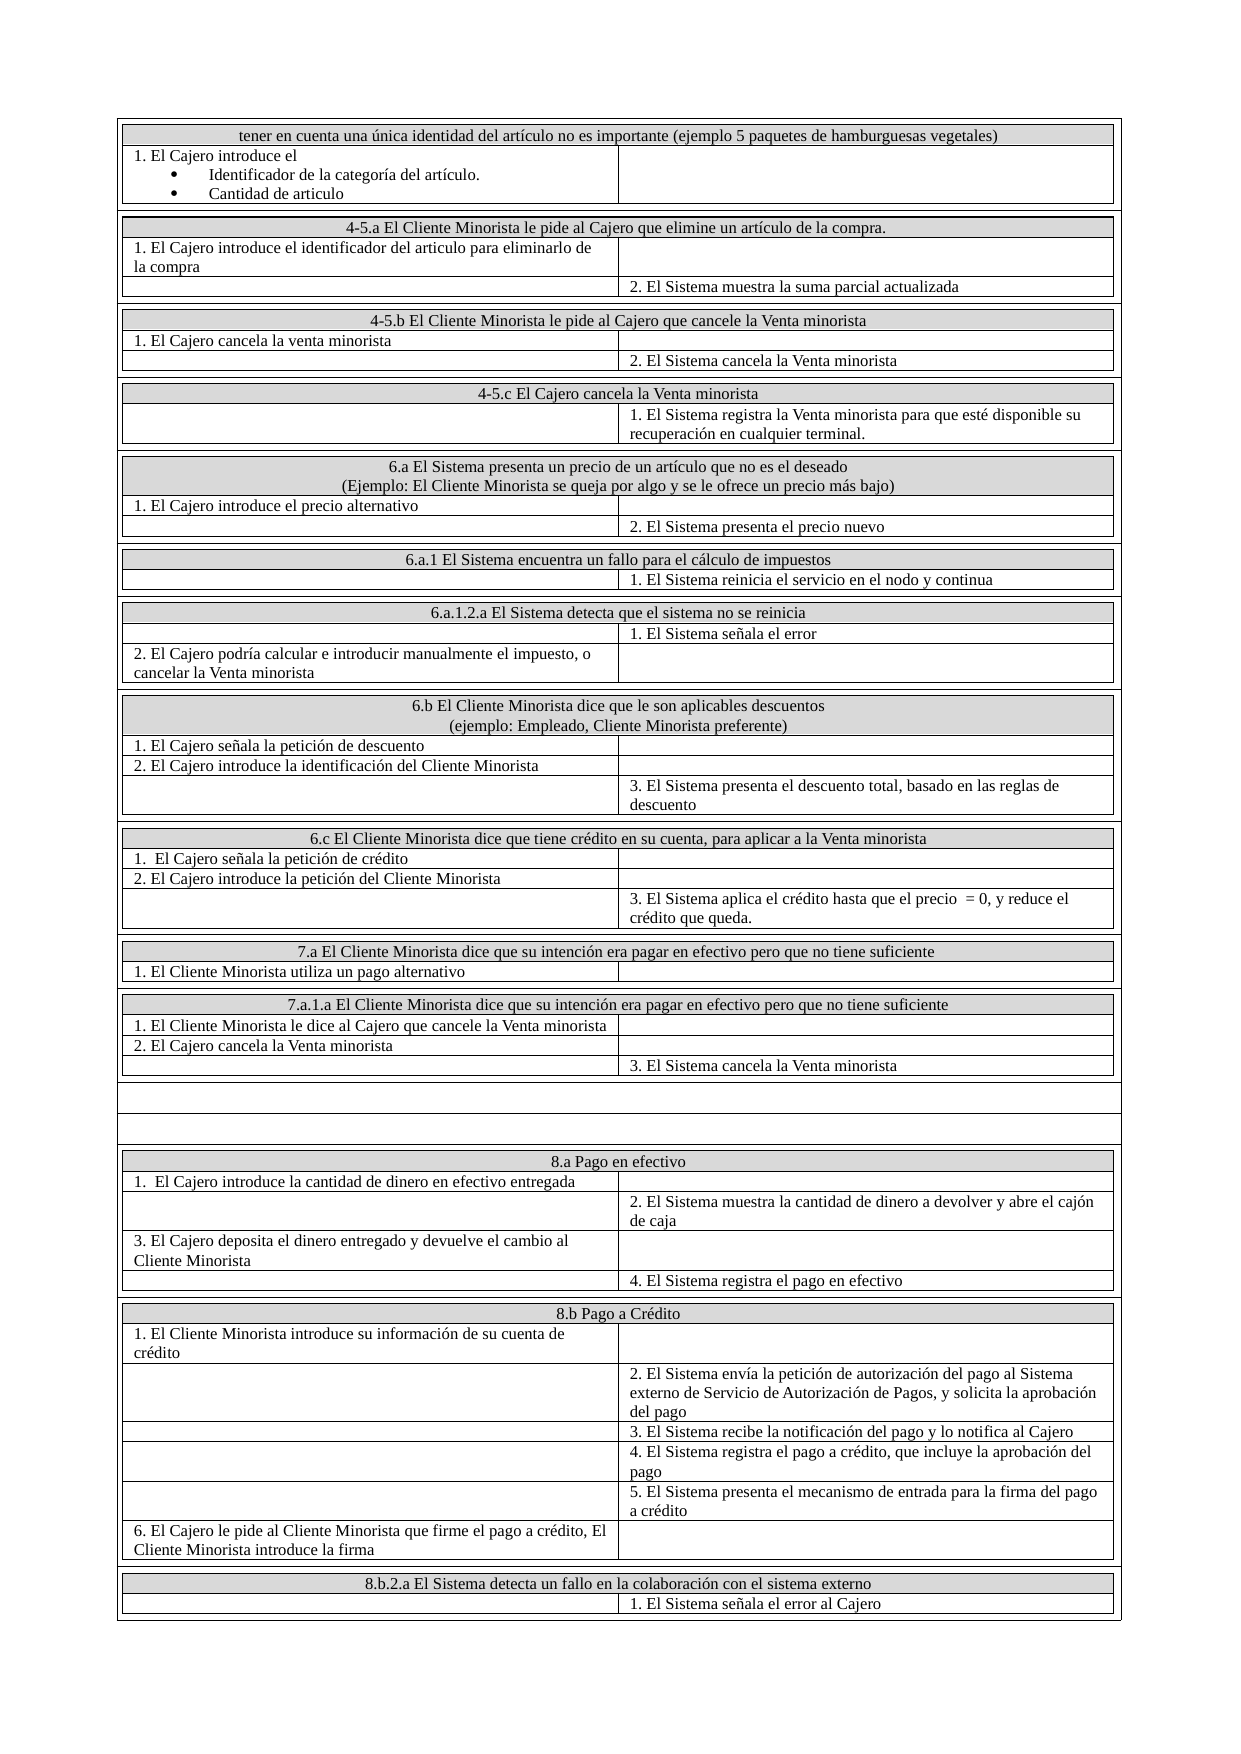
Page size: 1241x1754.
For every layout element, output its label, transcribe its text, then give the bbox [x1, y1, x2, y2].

table_cell [619, 869, 1113, 888]
table_header 8.b.2.a El Sistema detecta un fallo en la colaboración con el sistema externo [123, 1574, 1113, 1593]
table_header 6.a.1 El Sistema encuentra un fallo para el cálculo de impuestos [123, 550, 1113, 569]
table_cell 1. El Sistema registra la Venta minorista para que esté disponible su recuperación en cualquier terminal. [619, 404, 1113, 443]
table_cell [123, 404, 618, 443]
table_cell 1. El Sistema señala el error al Cajero [619, 1594, 1113, 1613]
table_cell [619, 756, 1113, 775]
table_cell [619, 1324, 1113, 1362]
table_cell [123, 1192, 618, 1230]
table_cell 2. El Sistema muestra la suma parcial actualizada [619, 277, 1113, 296]
table_cell 2. El Cajero cancela la Venta minorista [123, 1036, 618, 1055]
table_cell [123, 624, 618, 643]
table_cell [123, 516, 618, 536]
table_cell 1. El Sistema señala el error [619, 624, 1113, 643]
table_cell [123, 1482, 618, 1520]
table_cell [118, 935, 1121, 988]
table_cell 3. El Cajero deposita el dinero entregado y devuelve el cambio al Cliente Minorista [123, 1231, 618, 1269]
table_cell 1. El Cajero introduce la cantidad de dinero en efectivo entregada [123, 1172, 618, 1191]
table_cell [619, 496, 1113, 515]
table_cell [118, 1567, 1121, 1620]
table_cell [118, 822, 1121, 934]
table_cell 1. El Cliente Minorista utiliza un pago alternativo [123, 962, 618, 981]
table_cell [123, 570, 618, 589]
table_cell [123, 351, 618, 370]
table_cell [118, 119, 1121, 210]
table_cell 1. El Cajero señala la petición de crédito [123, 849, 618, 868]
table_cell 1. El Cajero cancela la venta minorista [123, 331, 618, 350]
table_cell [118, 378, 1121, 449]
table_cell [619, 238, 1113, 276]
table_header 7.a El Cliente Minorista dice que su intención era pagar en efectivo pero que no tiene suficiente [123, 942, 1113, 961]
table_cell [619, 1231, 1113, 1269]
table_cell 2. El Cajero podría calcular e introducir manualmente el impuesto, o cancelar la Venta minorista [123, 644, 618, 682]
table_header 8.b Pago a Crédito [123, 1304, 1113, 1323]
table_cell [619, 849, 1113, 868]
table_header 6.c El Cliente Minorista dice que tiene crédito en su cuenta, para aplicar a la Venta minorista [123, 829, 1113, 848]
table_header 4-5.a El Cliente Minorista le pide al Cajero que elimine un artículo de la compra. [123, 218, 1113, 237]
table_cell [619, 1172, 1113, 1191]
table_cell 3. El Sistema aplica el crédito hasta que el precio = 0, y reduce el crédito que queda. [619, 889, 1113, 927]
table_cell [123, 1364, 618, 1421]
table_cell 3. El Sistema recibe la notificación del pago y lo notifica al Cajero [619, 1422, 1113, 1441]
table_header 6.a El Sistema presenta un precio de un artículo que no es el deseado (Ejemplo: El Cliente Minorista se queja por algo y se le ofrece un precio más bajo) [123, 457, 1113, 495]
table_cell 1. El Cajero introduce el Identificador de la categoría del artículo. Cantidad de articulo [123, 146, 618, 203]
table_cell [118, 597, 1121, 689]
table_cell [619, 1521, 1113, 1559]
table_cell [123, 889, 618, 927]
table_cell 1. El Cajero señala la petición de descuento [123, 736, 618, 755]
table_header tener en cuenta una única identidad del artículo no es importante (ejemplo 5 paquetes de hamburguesas vegetales) [123, 125, 1113, 144]
table_cell 4. El Sistema registra el pago a crédito, que incluye la aprobación del pago [619, 1442, 1113, 1481]
table_cell [619, 962, 1113, 981]
table_cell [118, 1083, 1121, 1113]
table_cell [118, 690, 1121, 821]
table_cell 1. El Cliente Minorista introduce su información de su cuenta de crédito [123, 1324, 618, 1362]
table_cell [619, 1036, 1113, 1055]
table_cell [123, 1271, 618, 1290]
table_cell 1. El Cajero introduce el identificador del articulo para eliminarlo de la compra [123, 238, 618, 276]
table_cell [123, 1422, 618, 1441]
table_cell 2. El Sistema presenta el precio nuevo [619, 516, 1113, 536]
table_header 6.b El Cliente Minorista dice que le son aplicables descuentos (ejemplo: Empleado, Cliente Minorista preferente) [123, 696, 1113, 734]
table_cell [123, 776, 618, 814]
table_cell 1. El Sistema reinicia el servicio en el nodo y continua [619, 570, 1113, 589]
table_cell [118, 451, 1121, 542]
table_cell [619, 644, 1113, 682]
table_cell [619, 736, 1113, 755]
table_cell 1. El Cliente Minorista le dice al Cajero que cancele la Venta minorista [123, 1015, 618, 1034]
table_cell 3. El Sistema cancela la Venta minorista [619, 1056, 1113, 1075]
table_cell 2. El Sistema cancela la Venta minorista [619, 351, 1113, 370]
table_cell [123, 277, 618, 296]
table_cell 2. El Cajero introduce la petición del Cliente Minorista [123, 869, 618, 888]
table_cell 2. El Sistema muestra la cantidad de dinero a devolver y abre el cajón de caja [619, 1192, 1113, 1230]
table_cell 2. El Sistema envía la petición de autorización del pago al Sistema externo de Servicio de Autorización de Pagos, y solicita la aprobación del pago [619, 1364, 1113, 1421]
table_cell 6. El Cajero le pide al Cliente Minorista que firme el pago a crédito, El Cliente Minorista introduce la firma [123, 1521, 618, 1559]
table_cell [619, 146, 1113, 203]
table_header 7.a.1.a El Cliente Minorista dice que su intención era pagar en efectivo pero que no tiene suficiente [123, 995, 1113, 1014]
table_cell [123, 1442, 618, 1481]
table_cell [118, 304, 1121, 377]
table_cell [118, 1145, 1121, 1297]
table_cell [118, 1298, 1121, 1566]
table_cell 2. El Cajero introduce la identificación del Cliente Minorista [123, 756, 618, 775]
table_cell [118, 1114, 1121, 1144]
table_cell [619, 331, 1113, 350]
table_cell [123, 1056, 618, 1075]
table_cell 4. El Sistema registra el pago en efectivo [619, 1271, 1113, 1290]
table_cell [123, 1594, 618, 1613]
table_header 4-5.b El Cliente Minorista le pide al Cajero que cancele la Venta minorista [123, 310, 1113, 329]
table_header 6.a.1.2.a El Sistema detecta que el sistema no se reinicia [123, 603, 1113, 622]
table_cell 3. El Sistema presenta el descuento total, basado en las reglas de descuento [619, 776, 1113, 814]
table_cell 1. El Cajero introduce el precio alternativo [123, 496, 618, 515]
table_cell [118, 544, 1121, 596]
table_cell [619, 1015, 1113, 1034]
table_cell 5. El Sistema presenta el mecanismo de entrada para la firma del pago a crédito [619, 1482, 1113, 1520]
table_cell [118, 989, 1121, 1082]
table_cell [118, 211, 1121, 303]
table_header 8.a Pago en efectivo [123, 1151, 1113, 1171]
table_header 4-5.c El Cajero cancela la Venta minorista [123, 384, 1113, 403]
